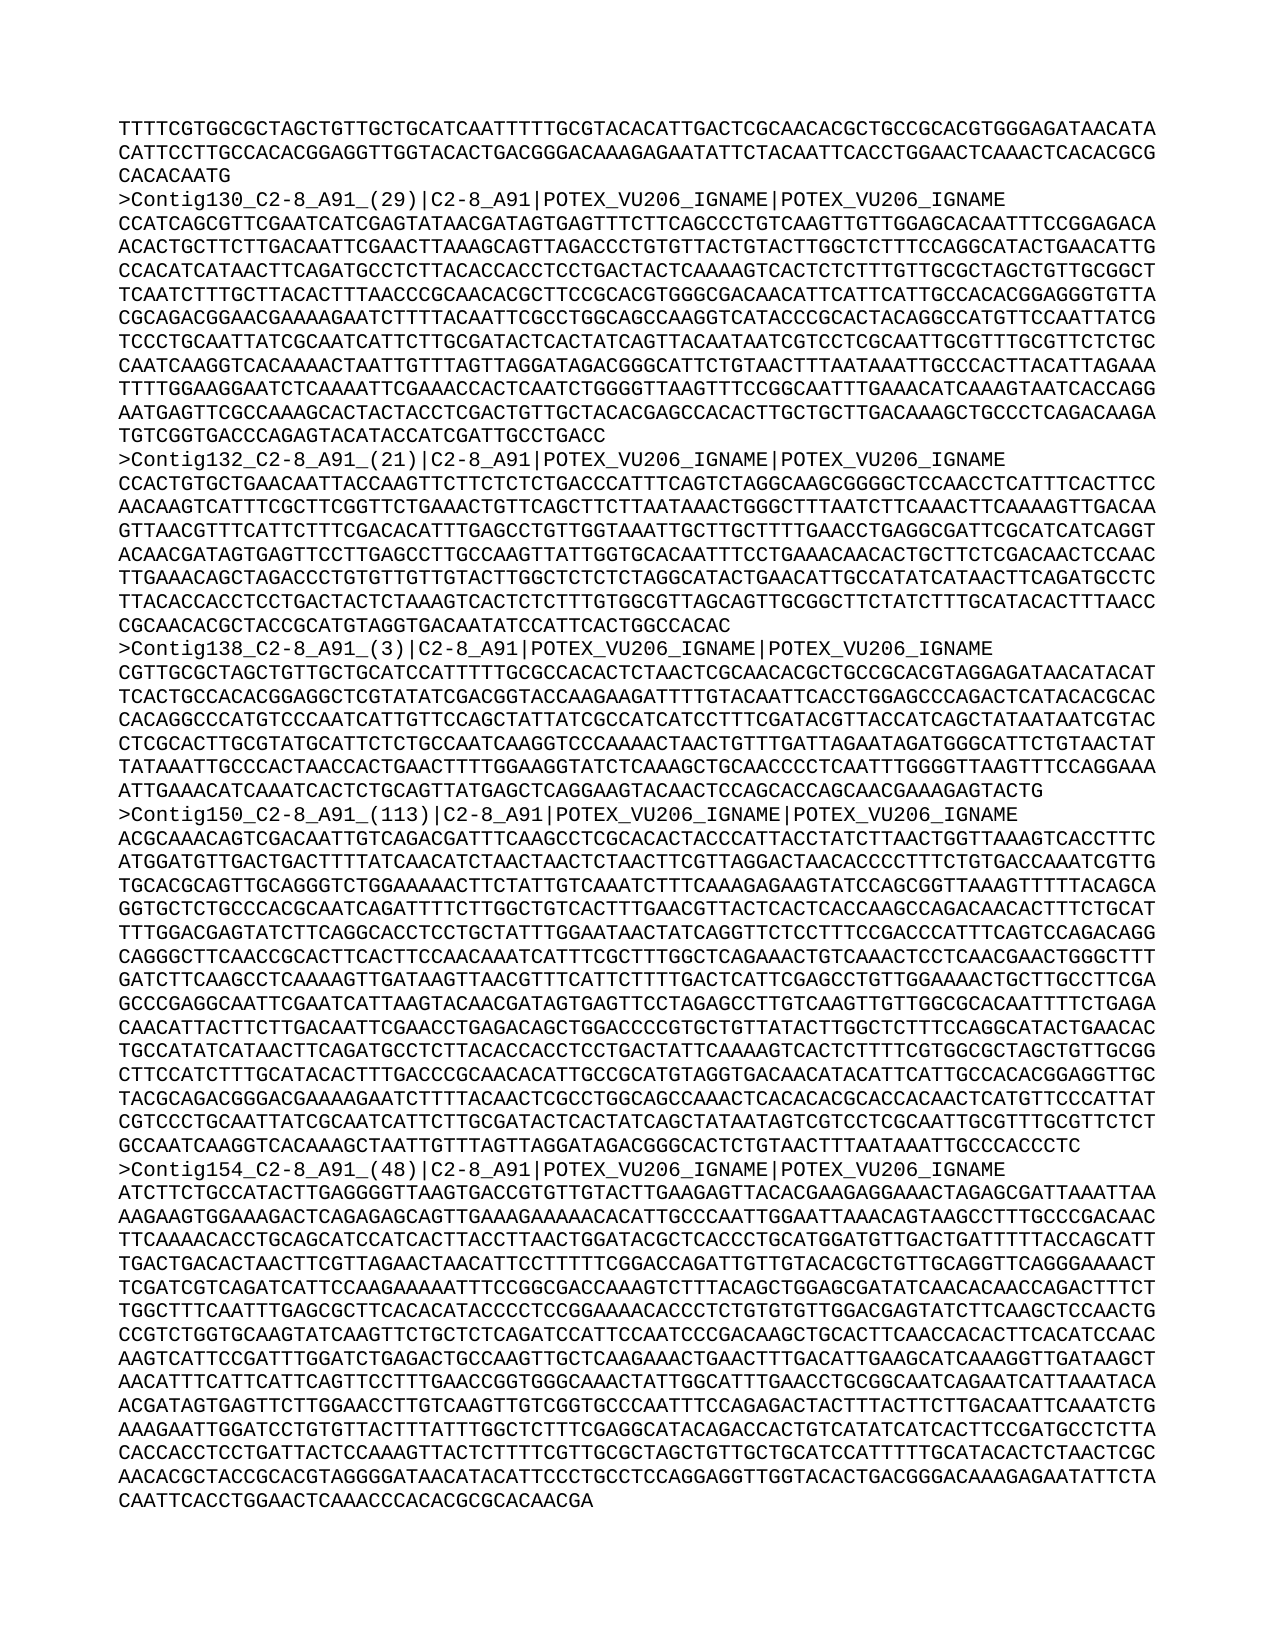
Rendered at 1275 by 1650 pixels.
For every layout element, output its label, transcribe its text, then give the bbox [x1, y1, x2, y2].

text TTTTCGTGGCGCTAGCTGTTGCTGCATCAATTTTTGCGTACACATTGACTCGCAACACGCTGCCGCACGTGGGAGATAACATACATTCCTTGCCACACGGAGGTTGGTACACTGACGGGACAAAGAGAATATTCTACAATTCACCTGGAACTCAAACTCACACGCGCACACAATG [118, 118, 1157, 189]
text >Contig150_C2-8_A91_(113)|C2-8_A91|POTEX_VU206_IGNAME|POTEX_VU206_IGNAME [118, 804, 1157, 827]
text CCACTGTGCTGAACAATTACCAAGTTCTTCTCTCTGACCCATTTCAGTCTAGGCAAGCGGGGCTCCAACCTCATTTCACTTCCAACAAGTCATTTCGCTTCGGTTCTGAAACTGTTCAGCTTCTTAATAAACTGGGCTTTAATCTTCAAACTTCAAAAGTTGACAAGTTAACGTTTCATTCTTTCGACACATTTGAGCCTGTTGGTAAATTGCTTGCTTTTGAACCTGAGGCGATTCGCATCATCAGGTACAACGATAGTGAGTTCCTTGAGCCTTGCCAAGTTATTGGTGCACAATTTCCTGAAACAACACTGCTTCTCGACAACTCCAACTTGAAACAGCTAGACCCTGTGTTGTTGTACTTGGCTCTCTCTAGGCATACTGAACATTGCCATATCATAACTTCAGATGCCTCTTACACCACCTCCTGACTACTCTAAAGTCACTCTCTTTGTGGCGTTAGCAGTTGCGGCTTCTATCTTTGCATACACTTTAACCCGCAACACGCTACCGCATGTAGGTGACAATATCCATTCACTGGCCACAC [118, 473, 1157, 638]
text CGTTGCGCTAGCTGTTGCTGCATCCATTTTTGCGCCACACTCTAACTCGCAACACGCTGCCGCACGTAGGAGATAACATACATTCACTGCCACACGGAGGCTCGTATATCGACGGTACCAAGAAGATTTTGTACAATTCACCTGGAGCCCAGACTCATACACGCACCACAGGCCCATGTCCCAATCATTGTTCCAGCTATTATCGCCATCATCCTTTCGATACGTTACCATCAGCTATAATAATCGTACCTCGCACTTGCGTATGCATTCTCTGCCAATCAAGGTCCCAAAACTAACTGTTTGATTAGAATAGATGGGCATTCTGTAACTATTATAAATTGCCCACTAACCACTGAACTTTTGGAAGGTATCTCAAAGCTGCAACCCCTCAATTTGGGGTTAAGTTTCCAGGAAAATTGAAACATCAAATCACTCTGCAGTTATGAGCTCAGGAAGTACAACTCCAGCACCAGCAACGAAAGAGTACTG [118, 662, 1157, 804]
text CCATCAGCGTTCGAATCATCGAGTATAACGATAGTGAGTTTCTTCAGCCCTGTCAAGTTGTTGGAGCACAATTTCCGGAGACAACACTGCTTCTTGACAATTCGAACTTAAAGCAGTTAGACCCTGTGTTACTGTACTTGGCTCTTTCCAGGCATACTGAACATTGCCACATCATAACTTCAGATGCCTCTTACACCACCTCCTGACTACTCAAAAGTCACTCTCTTTGTTGCGCTAGCTGTTGCGGCTTCAATCTTTGCTTACACTTTAACCCGCAACACGCTTCCGCACGTGGGCGACAACATTCATTCATTGCCACACGGAGGGTGTTACGCAGACGGAACGAAAAGAATCTTTTACAATTCGCCTGGCAGCCAAGGTCATACCCGCACTACAGGCCATGTTCCAATTATCGTCCCTGCAATTATCGCAATCATTCTTGCGATACTCACTATCAGTTACAATAATCGTCCTCGCAATTGCGTTTGCGTTCTCTGCCAATCAAGGTCACAAAACTAATTGTTTAGTTAGGATAGACGGGCATTCTGTAACTTTAATAAATTGCCCACTTACATTAGAAATTTTGGAAGGAATCTCAAAATTCGAAACCACTCAATCTGGGGTTAAGTTTCCGGCAATTTGAAACATCAAAGTAATCACCAGGAATGAGTTCGCCAAAGCACTACTACCTCGACTGTTGCTACACGAGCCACACTTGCTGCTTGACAAAGCTGCCCTCAGACAAGATGTCGGTGACCCAGAGTACATACCATCGATTGCCTGACC [118, 213, 1157, 449]
text >Contig154_C2-8_A91_(48)|C2-8_A91|POTEX_VU206_IGNAME|POTEX_VU206_IGNAME [118, 1158, 1157, 1182]
text ACGCAAACAGTCGACAATTGTCAGACGATTTCAAGCCTCGCACACTACCCATTACCTATCTTAACTGGTTAAAGTCACCTTTCATGGATGTTGACTGACTTTTATCAACATCTAACTAACTCTAACTTCGTTAGGACTAACACCCCTTTCTGTGACCAAATCGTTGTGCACGCAGTTGCAGGGTCTGGAAAAACTTCTATTGTCAAATCTTTCAAAGAGAAGTATCCAGCGGTTAAAGTTTTTACAGCAGGTGCTCTGCCCACGCAATCAGATTTTCTTGGCTGTCACTTTGAACGTTACTCACTCACCAAGCCAGACAACACTTTCTGCATTTTGGACGAGTATCTTCAGGCACCTCCTGCTATTTGGAATAACTATCAGGTTCTCCTTTCCGACCCATTTCAGTCCAGACAGGCAGGGCTTCAACCGCACTTCACTTCCAACAAATCATTTCGCTTTGGCTCAGAAACTGTCAAACTCCTCAACGAACTGGGCTTTGATCTTCAAGCCTCAAAAGTTGATAAGTTAACGTTTCATTCTTTTGACTCATTCGAGCCTGTTGGAAAACTGCTTGCCTTCGAGCCCGAGGCAATTCGAATCATTAAGTACAACGATAGTGAGTTCCTAGAGCCTTGTCAAGTTGTTGGCGCACAATTTTCTGAGACAACATTACTTCTTGACAATTCGAACCTGAGACAGCTGGACCCCGTGCTGTTATACTTGGCTCTTTCCAGGCATACTGAACACTGCCATATCATAACTTCAGATGCCTCTTACACCACCTCCTGACTATTCAAAAGTCACTCTTTTCGTGGCGCTAGCTGTTGCGGCTTCCATCTTTGCATACACTTTGACCCGCAACACATTGCCGCATGTAGGTGACAACATACATTCATTGCCACACGGAGGTTGCTACGCAGACGGGACGAAAAGAATCTTTTACAACTCGCCTGGCAGCCAAACTCACACACGCACCACAACTCATGTTCCCATTATCGTCCCTGCAATTATCGCAATCATTCTTGCGATACTCACTATCAGCTATAATAGTCGTCCTCGCAATTGCGTTTGCGTTCTCTGCCAATCAAGGTCACAAAGCTAATTGTTTAGTTAGGATAGACGGGCACTCTGTAACTTTAATAAATTGCCCACCCTC [118, 827, 1157, 1158]
text >Contig130_C2-8_A91_(29)|C2-8_A91|POTEX_VU206_IGNAME|POTEX_VU206_IGNAME [118, 189, 1157, 213]
text ATCTTCTGCCATACTTGAGGGGTTAAGTGACCGTGTTGTACTTGAAGAGTTACACGAAGAGGAAACTAGAGCGATTAAATTAAAAGAAGTGGAAAGACTCAGAGAGCAGTTGAAAGAAAAACACATTGCCCAATTGGAATTAAACAGTAAGCCTTTGCCCGACAACTTCAAAACACCTGCAGCATCCATCACTTACCTTAACTGGATACGCTCACCCTGCATGGATGTTGACTGATTTTTACCAGCATTTGACTGACACTAACTTCGTTAGAACTAACATTCCTTTTTCGGACCAGATTGTTGTACACGCTGTTGCAGGTTCAGGGAAAACTTCGATCGTCAGATCATTCCAAGAAAAATTTCCGGCGACCAAAGTCTTTACAGCTGGAGCGATATCAACACAACCAGACTTTCTTGGCTTTCAATTTGAGCGCTTCACACATACCCCTCCGGAAAACACCCTCTGTGTGTTGGACGAGTATCTTCAAGCTCCAACTGCCGTCTGGTGCAAGTATCAAGTTCTGCTCTCAGATCCATTCCAATCCCGACAAGCTGCACTTCAACCACACTTCACATCCAACAAGTCATTCCGATTTGGATCTGAGACTGCCAAGTTGCTCAAGAAACTGAACTTTGACATTGAAGCATCAAAGGTTGATAAGCTAACATTTCATTCATTCAGTTCCTTTGAACCGGTGGGCAAACTATTGGCATTTGAACCTGCGGCAATCAGAATCATTAAATACAACGATAGTGAGTTCTTGGAACCTTGTCAAGTTGTCGGTGCCCAATTTCCAGAGACTACTTTACTTCTTGACAATTCAAATCTGAAAGAATTGGATCCTGTGTTACTTTATTTGGCTCTTTCGAGGCATACAGACCACTGTCATATCATCACTTCCGATGCCTCTTACACCACCTCCTGATTACTCCAAAGTTACTCTTTTCGTTGCGCTAGCTGTTGCTGCATCCATTTTTGCATACACTCTAACTCGCAACACGCTACCGCACGTAGGGGATAACATACATTCCCTGCCTCCAGGAGGTTGGTACACTGACGGGACAAAGAGAATATTCTACAATTCACCTGGAACTCAAACCCACACGCGCACAACGA [118, 1182, 1157, 1513]
text >Contig138_C2-8_A91_(3)|C2-8_A91|POTEX_VU206_IGNAME|POTEX_VU206_IGNAME [118, 638, 1157, 662]
text >Contig132_C2-8_A91_(21)|C2-8_A91|POTEX_VU206_IGNAME|POTEX_VU206_IGNAME [118, 449, 1157, 473]
